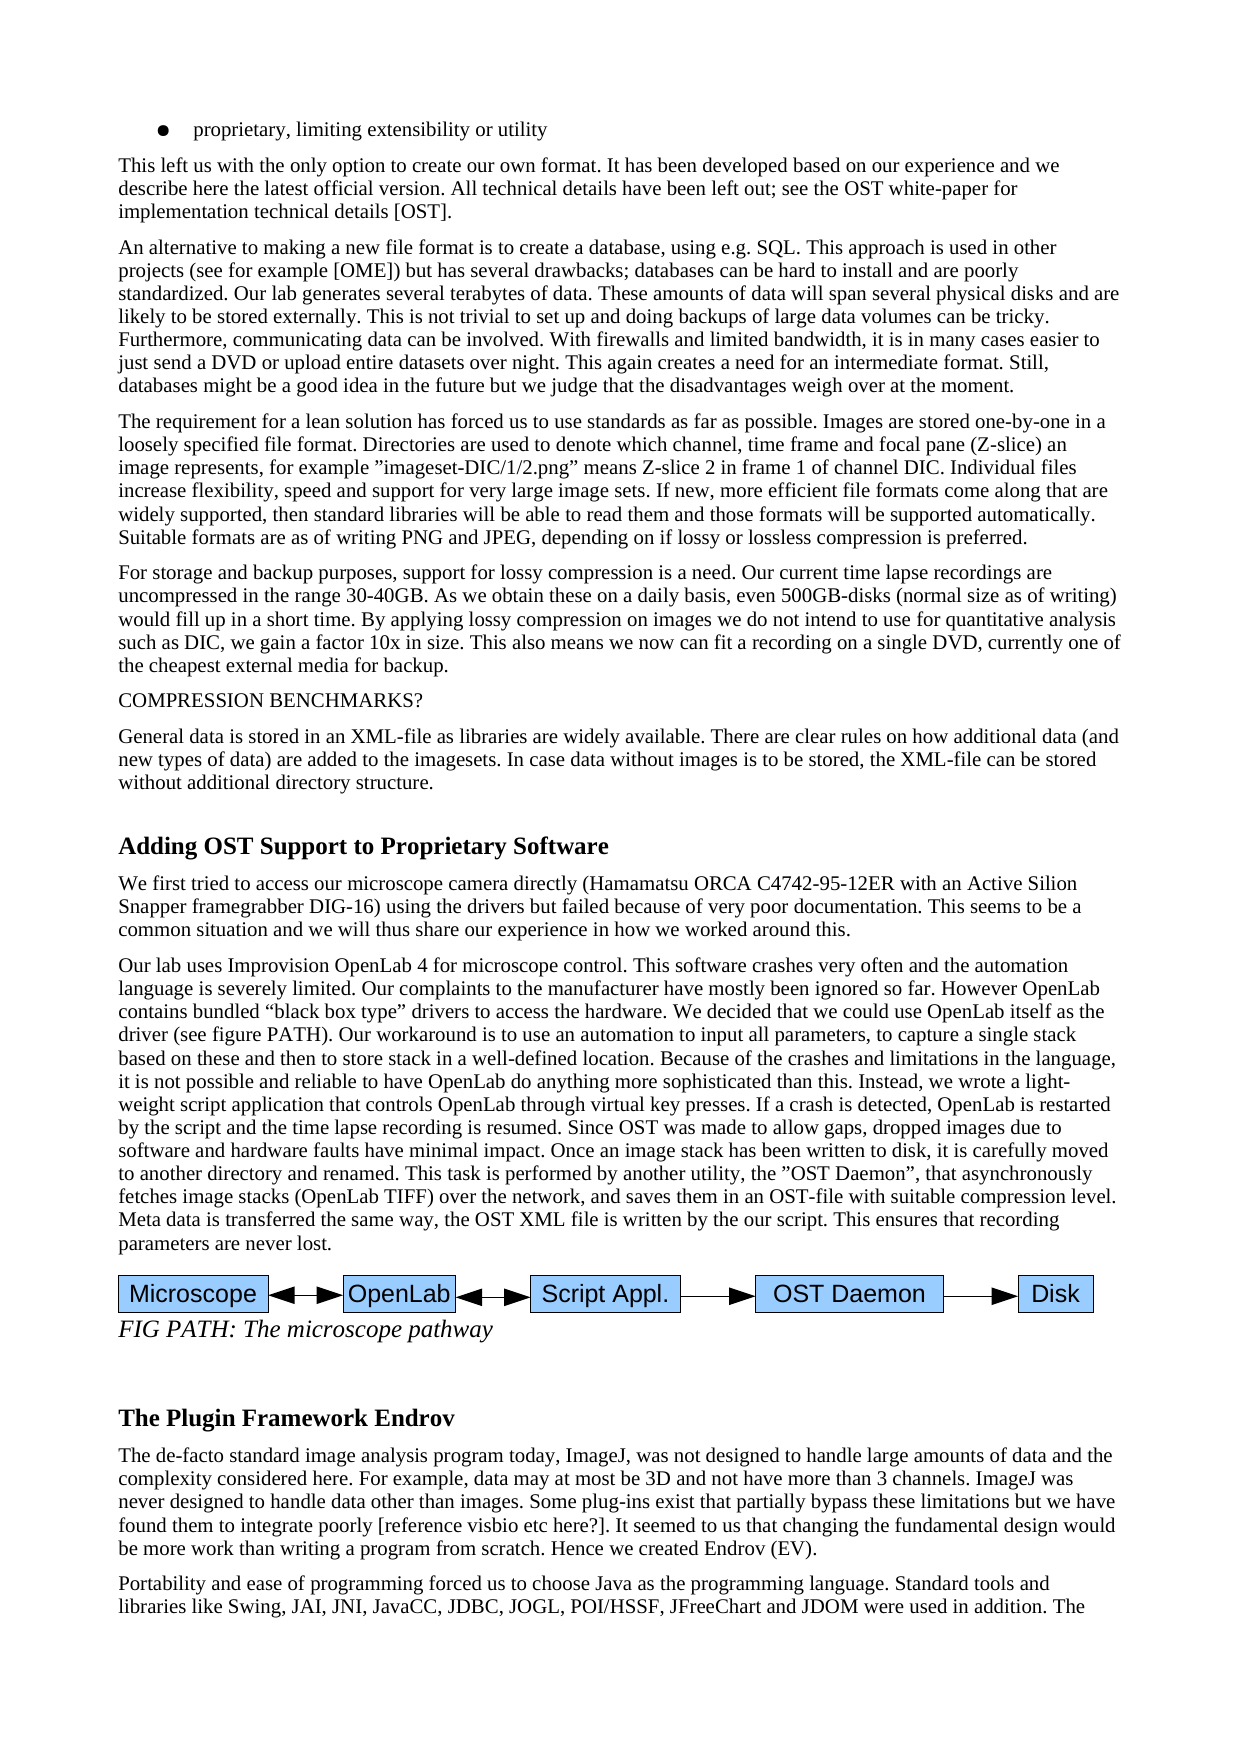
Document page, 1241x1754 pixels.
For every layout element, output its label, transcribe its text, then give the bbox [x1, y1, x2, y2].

text The requirement for a lean solution has forced us to use standards as far as possible. Images are stored one-by-one in a loosely specified file format. Directories are used to denote which channel, time frame and focal pane (Z-slice) an image represents, for example ”imageset-DIC/1/2.png” means Z-slice 2 in frame 1 of channel DIC. Individual files increase flexibility, speed and support for very large image sets. If new, more efficient file formats come along that are widely supported, then standard libraries will be able to read them and those formats will be supported automatically. Suitable formats are as of writing PNG and JPEG, depending on if lossy or lossless compression is preferred. [118, 410, 1122, 549]
subtitle Adding OST Support to Proprietary Software [118, 832, 1122, 859]
text General data is stored in an XML-file as libraries are widely available. There are clear rules on how additional data (and new types of data) are added to the imagesets. In case data without images is to be stored, the XML-file can be stored without additional directory structure. [118, 725, 1122, 794]
text Our lab uses Improvision OpenLab 4 for microscope control. This software crashes very often and the automation language is severely limited. Our complaints to the manufacturer have mostly been ignored so far. However OpenLab contains bundled “black box type” drivers to access the hardware. We decided that we could use OpenLab itself as the driver (see figure PATH). Our workaround is to use an automation to input all parameters, to capture a single stack based on these and then to store stack in a well-defined location. Because of the crashes and limitations in the language, it is not possible and reliable to have OpenLab do anything more sophisticated than this. Instead, we wrote a light-weight script application that controls OpenLab through virtual key presses. If a crash is detected, OpenLab is restarted by the script and the time lapse recording is resumed. Since OST was made to allow gaps, dropped images due to software and hardware faults have minimal impact. Once an image stack has been written to disk, it is carefully moved to another directory and renamed. This task is performed by another utility, the ”OST Daemon”, that asynchronously fetches image stacks (OpenLab TIFF) over the network, and saves them in an OST-file with suitable compression level. Meta data is transferred the same way, the OST XML file is written by the our script. This ensures that recording parameters are never lost. [118, 954, 1122, 1254]
text The de-facto standard image analysis program today, ImageJ, was not designed to handle large amounts of data and the complexity considered here. For example, data may at most be 3D and not have more than 3 channels. ImageJ was never designed to handle data other than images. Some plug-ins exist that partially bypass these limitations but we have found them to integrate poorly [reference visbio etc here?]. It seemed to us that changing the fundamental design would be more work than writing a program from scratch. Hence we created Endrov (EV). [118, 1444, 1122, 1560]
subtitle The Plugin Framework Endrov [118, 1404, 1122, 1432]
text This left us with the only option to create our own format. It has been developed based on our experience and we describe here the latest official version. All technical details have been left out; see the OST white-paper for implementation technical details [OST]. [118, 154, 1122, 223]
list proprietary, limiting extensibility or utility [156, 118, 1122, 141]
text Portability and ease of programming forced us to choose Java as the programming language. Standard tools and libraries like Swing, JAI, JNI, JavaCC, JDBC, JOGL, POI/HSSF, JFreeChart and JDOM were used in addition. The [118, 1572, 1122, 1618]
text An alternative to making a new file format is to create a database, using e.g. SQL. This approach is used in other projects (see for example [OME]) but has several drawbacks; databases can be hard to install and are poorly standardized. Our lab generates several terabytes of data. These amounts of data will span several physical disks and are likely to be stored externally. This is not trivial to set up and doing backups of large data volumes can be tricky. Furthermore, communicating data can be involved. With firewalls and limited bandwidth, it is in many cases easier to just send a DVD or upload entire datasets over night. This again creates a need for an intermediate format. Still, databases might be a good idea in the future but we judge that the disadvantages weigh over at the moment. [118, 236, 1122, 397]
text FIG PATH: The microscope pathway [118, 1296, 1093, 1343]
text We first tried to access our microscope camera directly (Hamamatsu ORCA C4742-95-12ER with an Active Silion Snapper framegrabber DIG-16) using the drivers but failed because of very poor documentation. This seems to be a common situation and we will thus share our experience in how we worked around this. [118, 872, 1122, 941]
text COMPRESSION BENCHMARKS? [118, 689, 1122, 712]
text For storage and backup purposes, support for lossy compression is a need. Our current time lapse recordings are uncompressed in the range 30-40GB. As we obtain these on a daily basis, even 500GB-disks (normal size as of writing) would fill up in a short time. By applying lossy compression on images we do not intend to use for quantitative analysis such as DIC, we gain a factor 10x in size. This also means we now can fit a recording on a single DVD, currently one of the cheapest external media for backup. [118, 561, 1122, 677]
